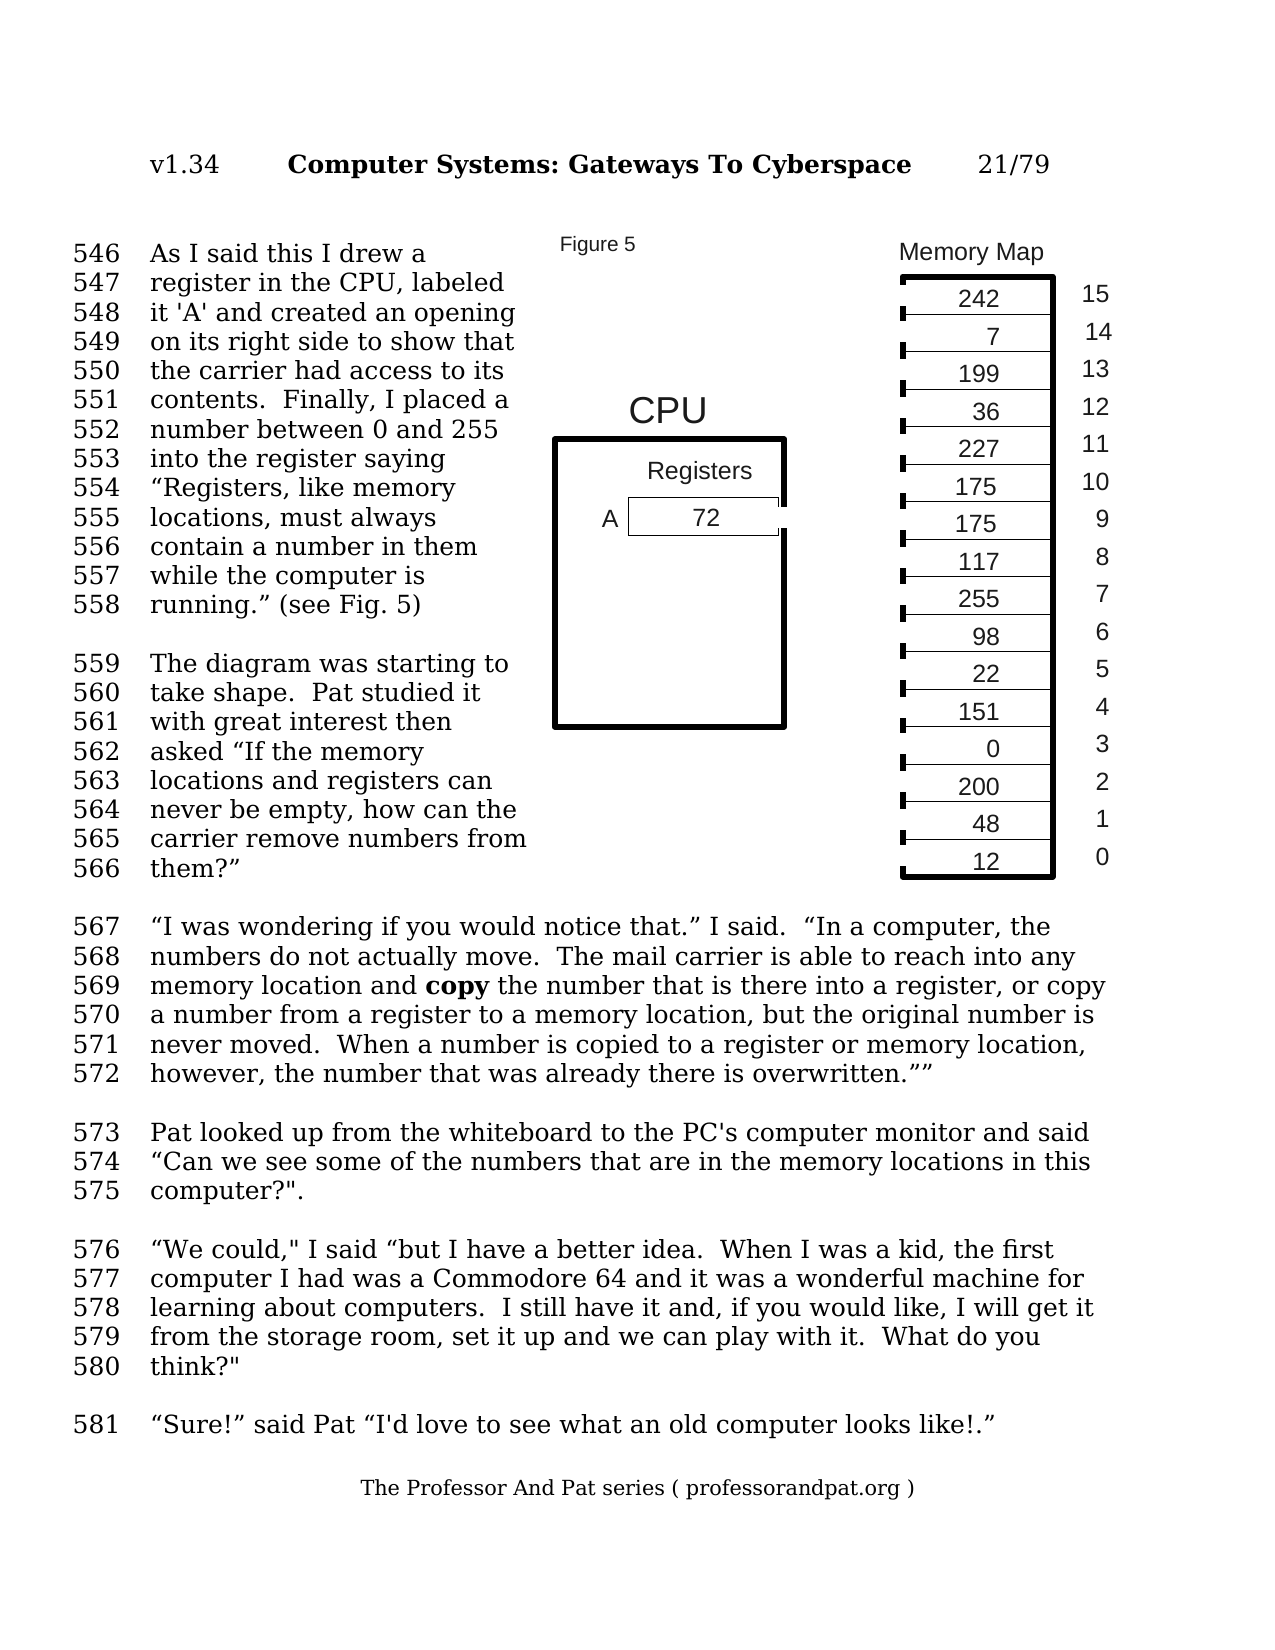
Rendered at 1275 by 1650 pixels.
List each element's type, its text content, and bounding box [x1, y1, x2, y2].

text As I said this I drew a register in the CPU, labeled it 'A' and created an opening on its right side to show that the carrier had access to its contents. Finally, I placed a number between 0 and 255 into the register saying “Registers, like memory locations, must always contain a number in them while the computer is running.” (see Fig. 5) [150, 239, 1125, 620]
text The diagram was starting to take shape. Pat studied it with great interest then asked “If the memory locations and registers can never be empty, how can the carrier remove numbers from them?” [150, 649, 1125, 883]
text “We could," I said “but I have a better idea. When I was a kid, the first computer I had was a Commodore 64 and it was a wonderful machine for learning about computers. I still have it and, if you would like, I will get it from the storage room, set it up and we can play with it. What do you think?" [150, 1235, 1125, 1381]
text Pat looked up from the whiteboard to the PC's computer monitor and said “Can we see some of the numbers that are in the memory locations in this computer?". [150, 1118, 1125, 1206]
text “Sure!” said Pat “I'd love to see what an old computer looks like!.” [150, 1410, 1125, 1440]
text “I was wondering if you would notice that.” I said. “In a computer, the numbers do not actually move. The mail carrier is able to reach into any memory location and copy the number that is there into a register, or copy a number from a register to a memory location, but the original number is never moved. When a number is copied to a register or memory location, however, the number that was already there is overwritten.”” [150, 912, 1125, 1088]
